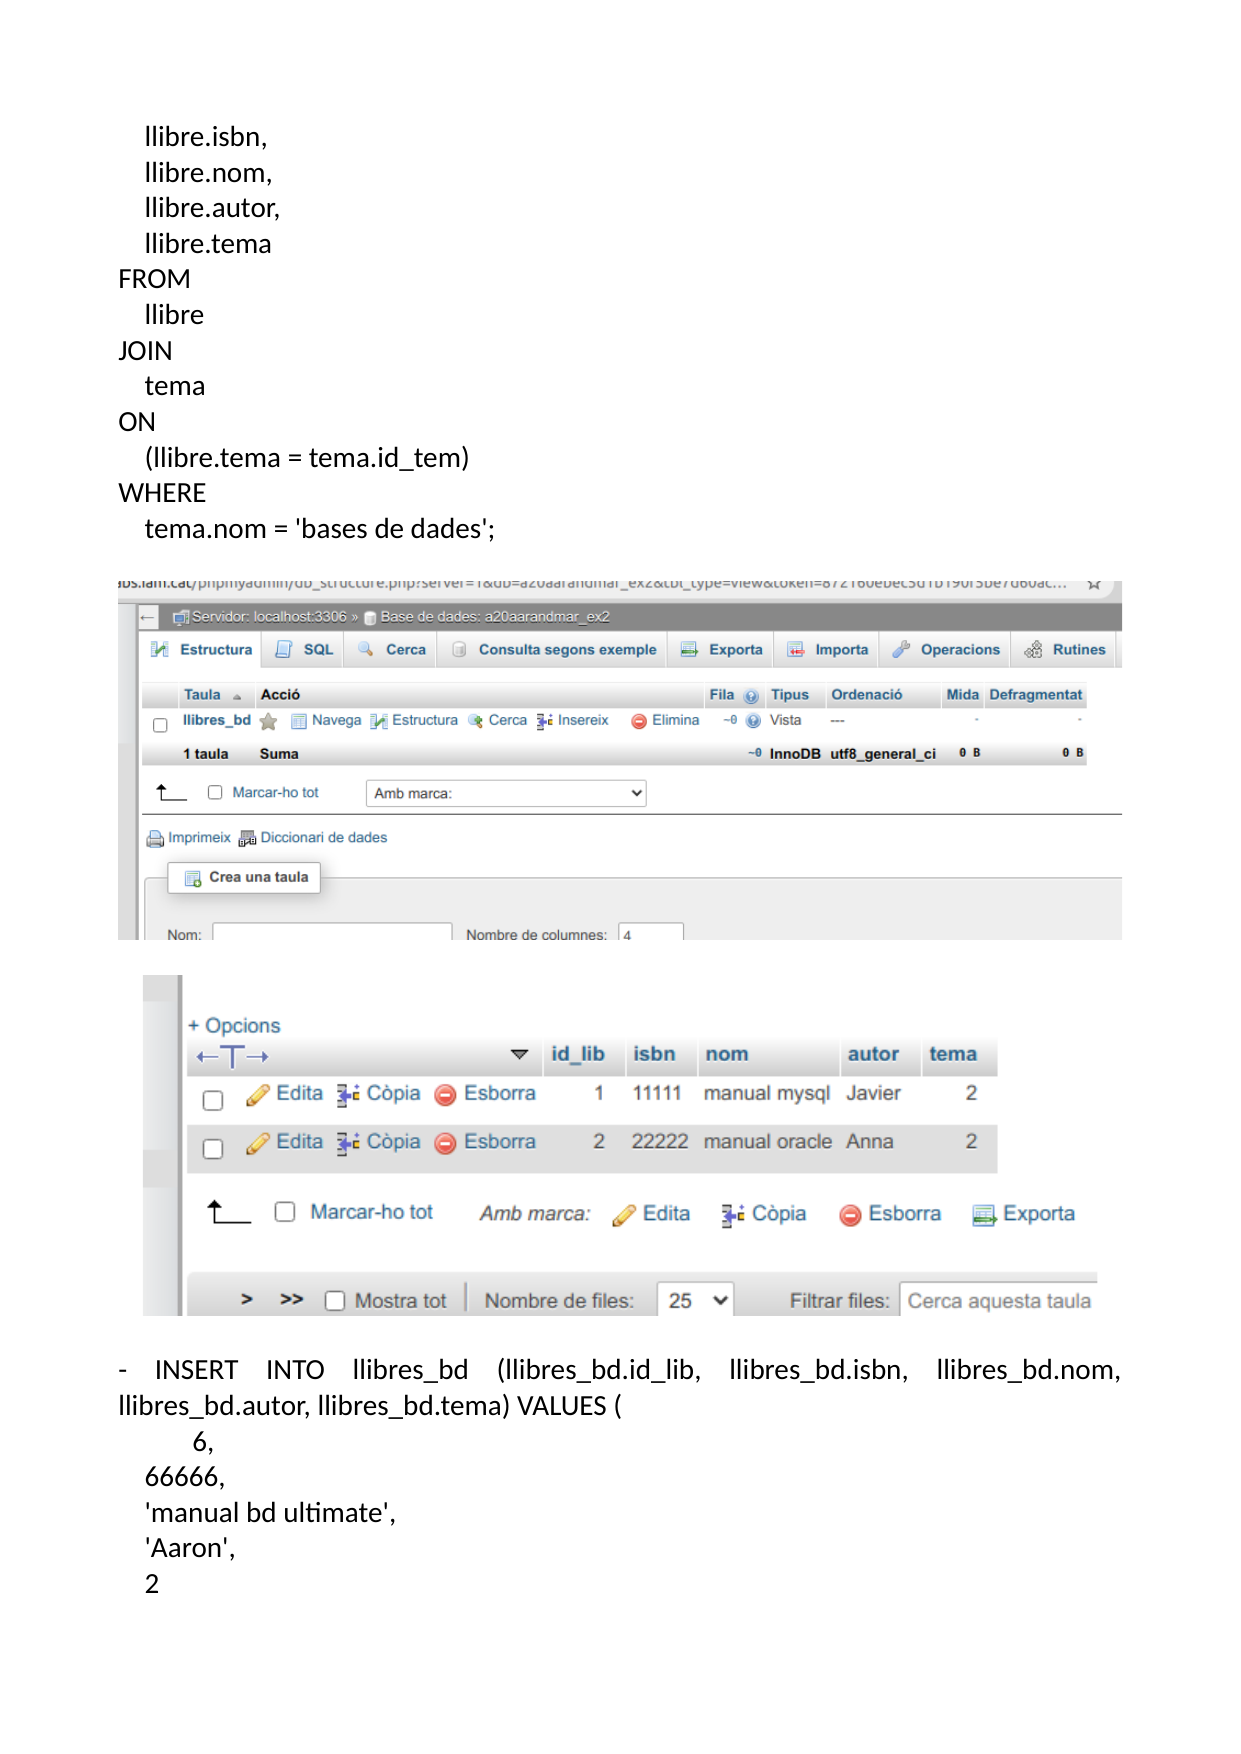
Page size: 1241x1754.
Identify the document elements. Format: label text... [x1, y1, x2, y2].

text 'manual bd ultimate', [118, 1494, 1122, 1529]
text 'Aaron', [118, 1529, 1122, 1565]
text llibre.tema [118, 225, 1122, 261]
text tema.nom = 'bases de dades'; [118, 510, 1122, 546]
text 6, [118, 1423, 1122, 1458]
text llibre.autor, [118, 189, 1122, 225]
text llibre [118, 296, 1122, 332]
picture [118, 581, 1123, 940]
text WHERE [118, 474, 1122, 510]
picture [142, 975, 1098, 1316]
text (llibre.tema = tema.id_tem) [118, 439, 1122, 474]
text 2 [118, 1565, 1122, 1601]
text FROM [118, 261, 1122, 296]
text llibre.nom, [118, 154, 1122, 189]
text 66666, [118, 1458, 1122, 1494]
text - INSERT INTO llibres_bd (llibres_bd.id_lib, llibres_bd.isbn, llibres_bd.nom, llibres_bd.autor, llibres_bd.tema) VALUES ( [118, 1351, 1122, 1423]
text tema [118, 367, 1122, 403]
text JOIN [118, 332, 1122, 367]
text ON [118, 403, 1122, 439]
text llibre.isbn, [118, 118, 1122, 154]
